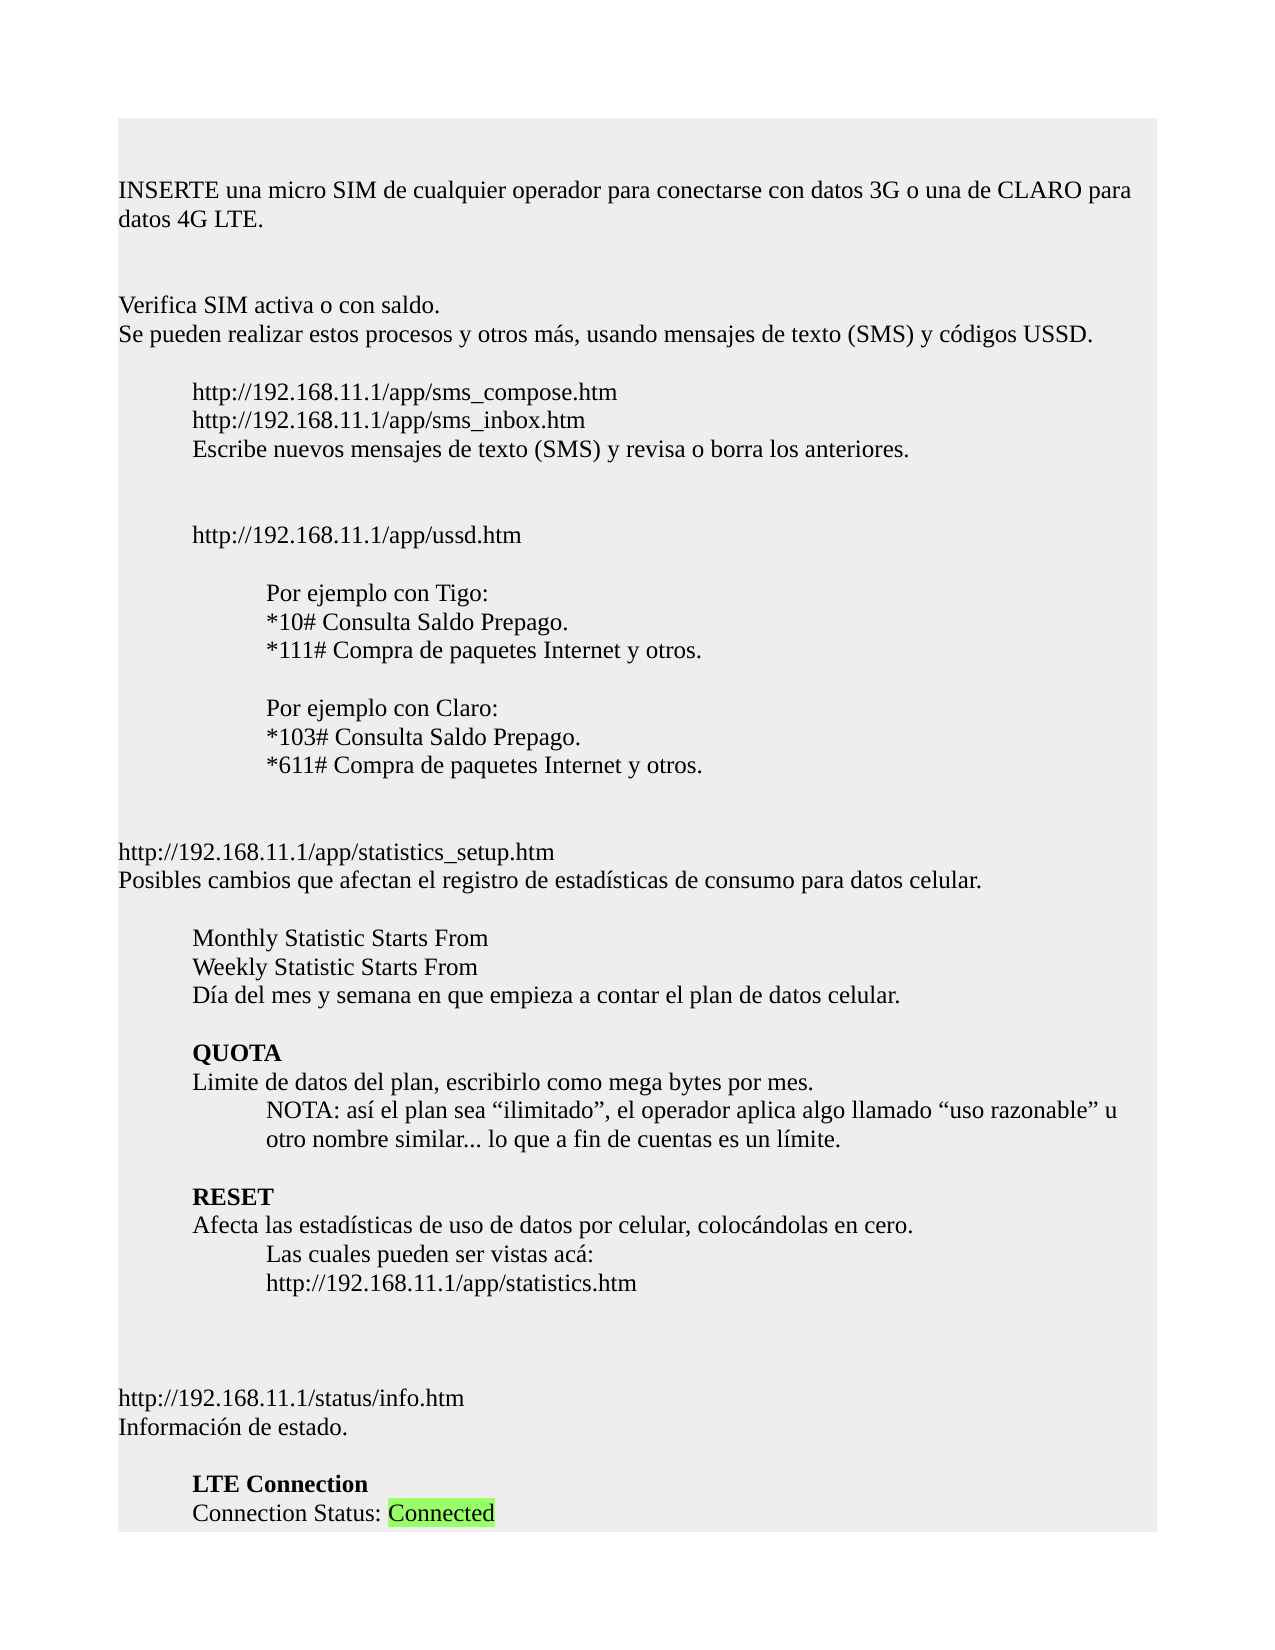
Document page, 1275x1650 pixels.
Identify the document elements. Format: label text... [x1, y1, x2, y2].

text Monthly Statistic Starts From [192, 923, 1157, 952]
text http://192.168.11.1/app/ussd.htm [192, 521, 1157, 549]
text Información de estado. [118, 1412, 1157, 1441]
text *103# Consulta Saldo Prepago. [266, 722, 1157, 751]
text Afecta las estadísticas de uso de datos por celular, colocándolas en cero. [192, 1211, 1157, 1239]
text RESET [192, 1182, 1157, 1211]
text Verifica SIM activa o con saldo. [118, 291, 1157, 319]
text Posibles cambios que afectan el registro de estadísticas de consumo para datos celular. [118, 866, 1157, 894]
text LTE Connection [192, 1469, 1157, 1498]
text http://192.168.11.1/app/sms_compose.htm [192, 377, 1157, 406]
text Por ejemplo con Claro: [266, 693, 1157, 722]
text Se pueden realizar estos procesos y otros más, usando mensajes de texto (SMS) y códigos USSD. [118, 319, 1157, 348]
text Weekly Statistic Starts From [192, 952, 1157, 981]
text http://192.168.11.1/status/info.htm [118, 1383, 1157, 1412]
text Escribe nuevos mensajes de texto (SMS) y revisa o borra los anteriores. [192, 434, 1157, 463]
text http://192.168.11.1/app/statistics.htm [266, 1268, 1157, 1297]
text http://192.168.11.1/app/sms_inbox.htm [192, 406, 1157, 434]
text *111# Compra de paquetes Internet y otros. [266, 636, 1157, 664]
text http://192.168.11.1/app/statistics_setup.htm [118, 837, 1157, 866]
text Día del mes y semana en que empieza a contar el plan de datos celular. [192, 981, 1157, 1009]
text Las cuales pueden ser vistas acá: [266, 1239, 1157, 1268]
text INSERTE una micro SIM de cualquier operador para conectarse con datos 3G o una de CLARO para datos 4G LTE. [118, 176, 1157, 233]
text NOTA: así el plan sea “ilimitado”, el operador aplica algo llamado “uso razonable” u otro nombre similar... lo que a fin de cuentas es un límite. [266, 1096, 1157, 1153]
text Por ejemplo con Tigo: [266, 578, 1157, 607]
text *10# Consulta Saldo Prepago. [266, 607, 1157, 636]
text QUOTA [192, 1038, 1157, 1067]
text *611# Compra de paquetes Internet y otros. [266, 751, 1157, 779]
text Limite de datos del plan, escribirlo como mega bytes por mes. [192, 1067, 1157, 1096]
text Connection Status: Connected [192, 1498, 1157, 1527]
